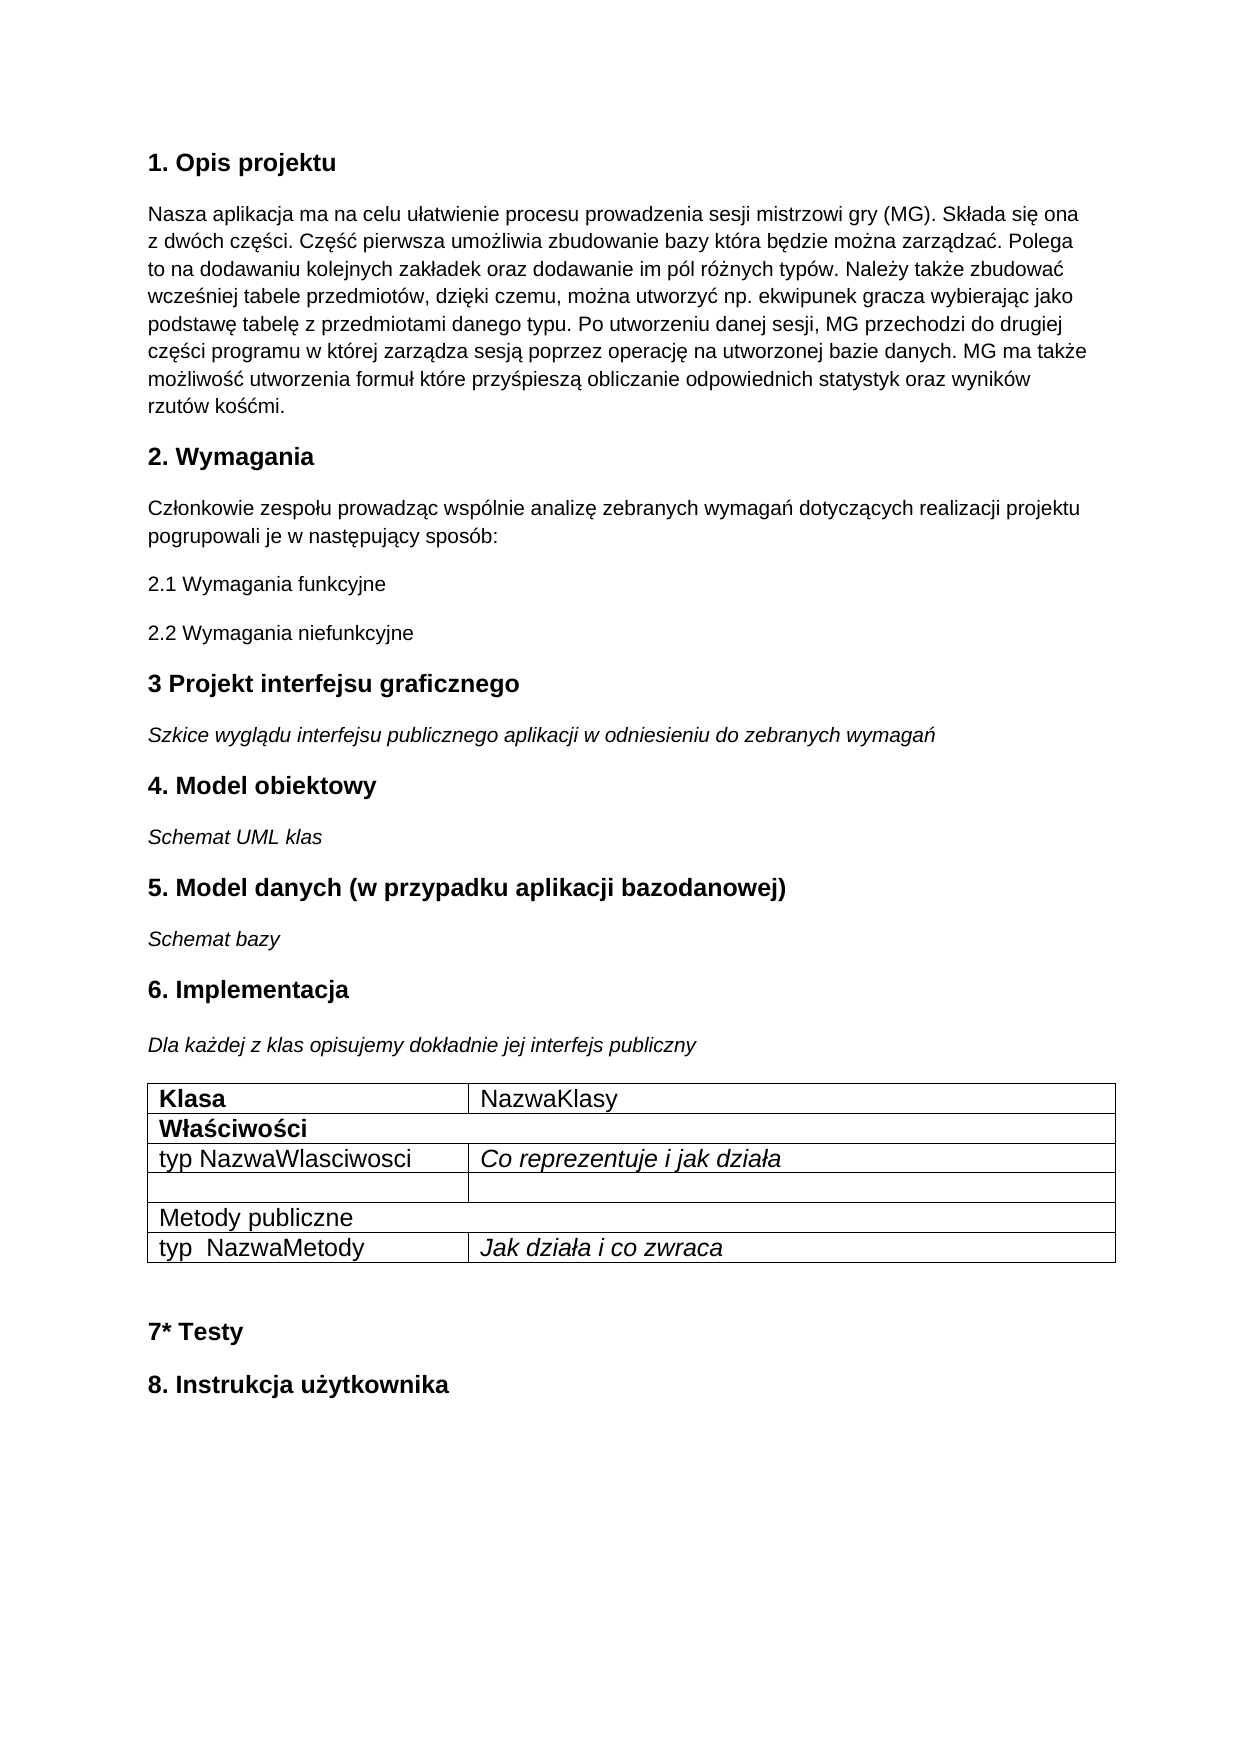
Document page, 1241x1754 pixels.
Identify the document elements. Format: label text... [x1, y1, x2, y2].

text 2.2 Wymagania niefunkcyjne [148, 620, 1093, 644]
table_cell [469, 1173, 1115, 1202]
text Szkice wyglądu interfejsu publicznego aplikacji w odniesieniu do zebranych wymagań [148, 722, 1093, 746]
table_cell Metody publiczne [148, 1203, 1115, 1232]
text Schemat bazy [148, 927, 1093, 951]
table_header Klasa [148, 1084, 468, 1113]
text Schemat UML klas [148, 825, 1093, 849]
text 8. Instrukcja użytkownika [148, 1370, 1093, 1399]
text 2.1 Wymagania funkcyjne [148, 572, 1093, 596]
table_cell typ NazwaWlasciwosci [148, 1144, 468, 1172]
table_cell Właściwości [148, 1114, 1115, 1142]
text 7* Testy [148, 1317, 1093, 1345]
table_header NazwaKlasy [469, 1084, 1115, 1113]
text 2. Wymagania [148, 442, 1093, 471]
table_cell [148, 1173, 468, 1202]
text 6. Implementacja [148, 975, 1093, 1004]
text 5. Model danych (w przypadku aplikacji bazodanowej) [148, 873, 1093, 902]
table_cell Jak działa i co zwraca [469, 1233, 1115, 1262]
text 4. Model obiektowy [148, 771, 1093, 799]
table_cell typ NazwaMetody [148, 1233, 468, 1262]
text 1. Opis projektu [148, 148, 1093, 176]
text Członkowie zespołu prowadząc wspólnie analizę zebranych wymagań dotyczących realizacji projektu pogrupowali je w następujący sposób: [148, 496, 1093, 548]
table_cell Co reprezentuje i jak działa [469, 1144, 1115, 1172]
text Dla każdej z klas opisujemy dokładnie jej interfejs publiczny [148, 1029, 1093, 1058]
text 3 Projekt interfejsu graficznego [148, 669, 1093, 697]
text Nasza aplikacja ma na celu ułatwienie procesu prowadzenia sesji mistrzowi gry (MG). Składa się ona z dwóch części. Część pierwsza umożliwia zbudowanie bazy która będzie można zarządzać. Polega to na dodawaniu kolejnych zakładek oraz dodawanie im pól różnych typów. Należy także zbudować wcześniej tabele przedmiotów, dzięki czemu, można utworzyć np. ekwipunek gracza wybierając jako podstawę tabelę z przedmiotami danego typu. Po utworzeniu danej sesji, MG przechodzi do drugiej części programu w której zarządza sesją poprzez operację na utworzonej bazie danych. MG ma także możliwość utworzenia formuł które przyśpieszą obliczanie odpowiednich statystyk oraz wyników rzutów kośćmi. [148, 201, 1093, 418]
